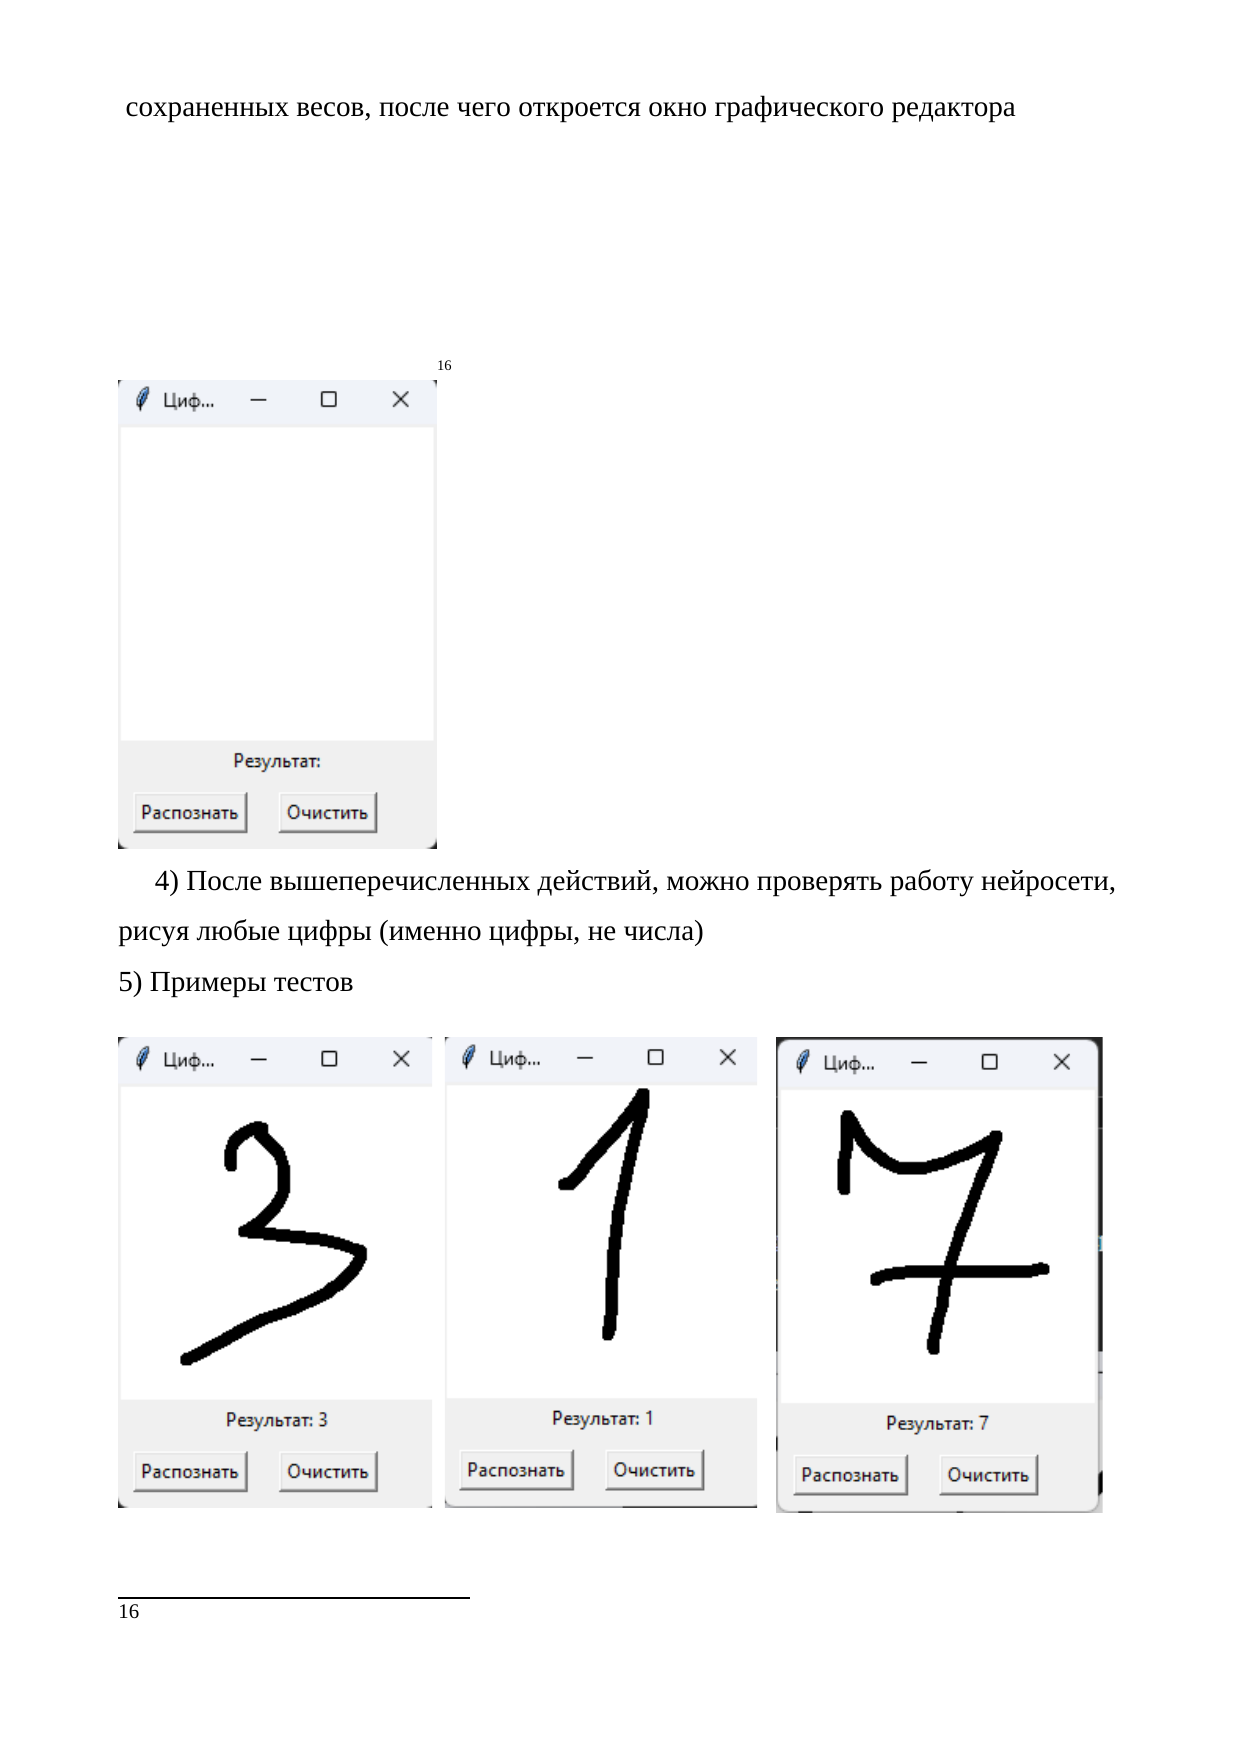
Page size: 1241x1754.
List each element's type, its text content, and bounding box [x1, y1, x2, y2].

text сохраненных весов, после чего откроется окно графического редактора [118, 89, 1181, 849]
picture [776, 1037, 1103, 1513]
picture [118, 380, 437, 849]
text 4) После вышеперечисленных действий, можно проверять работу нейросети, рисуя любые цифры (именно цифры, не числа) [118, 863, 1181, 947]
text 5) Примеры тестов [118, 964, 1181, 997]
picture [444, 1037, 758, 1508]
picture [118, 1037, 433, 1508]
